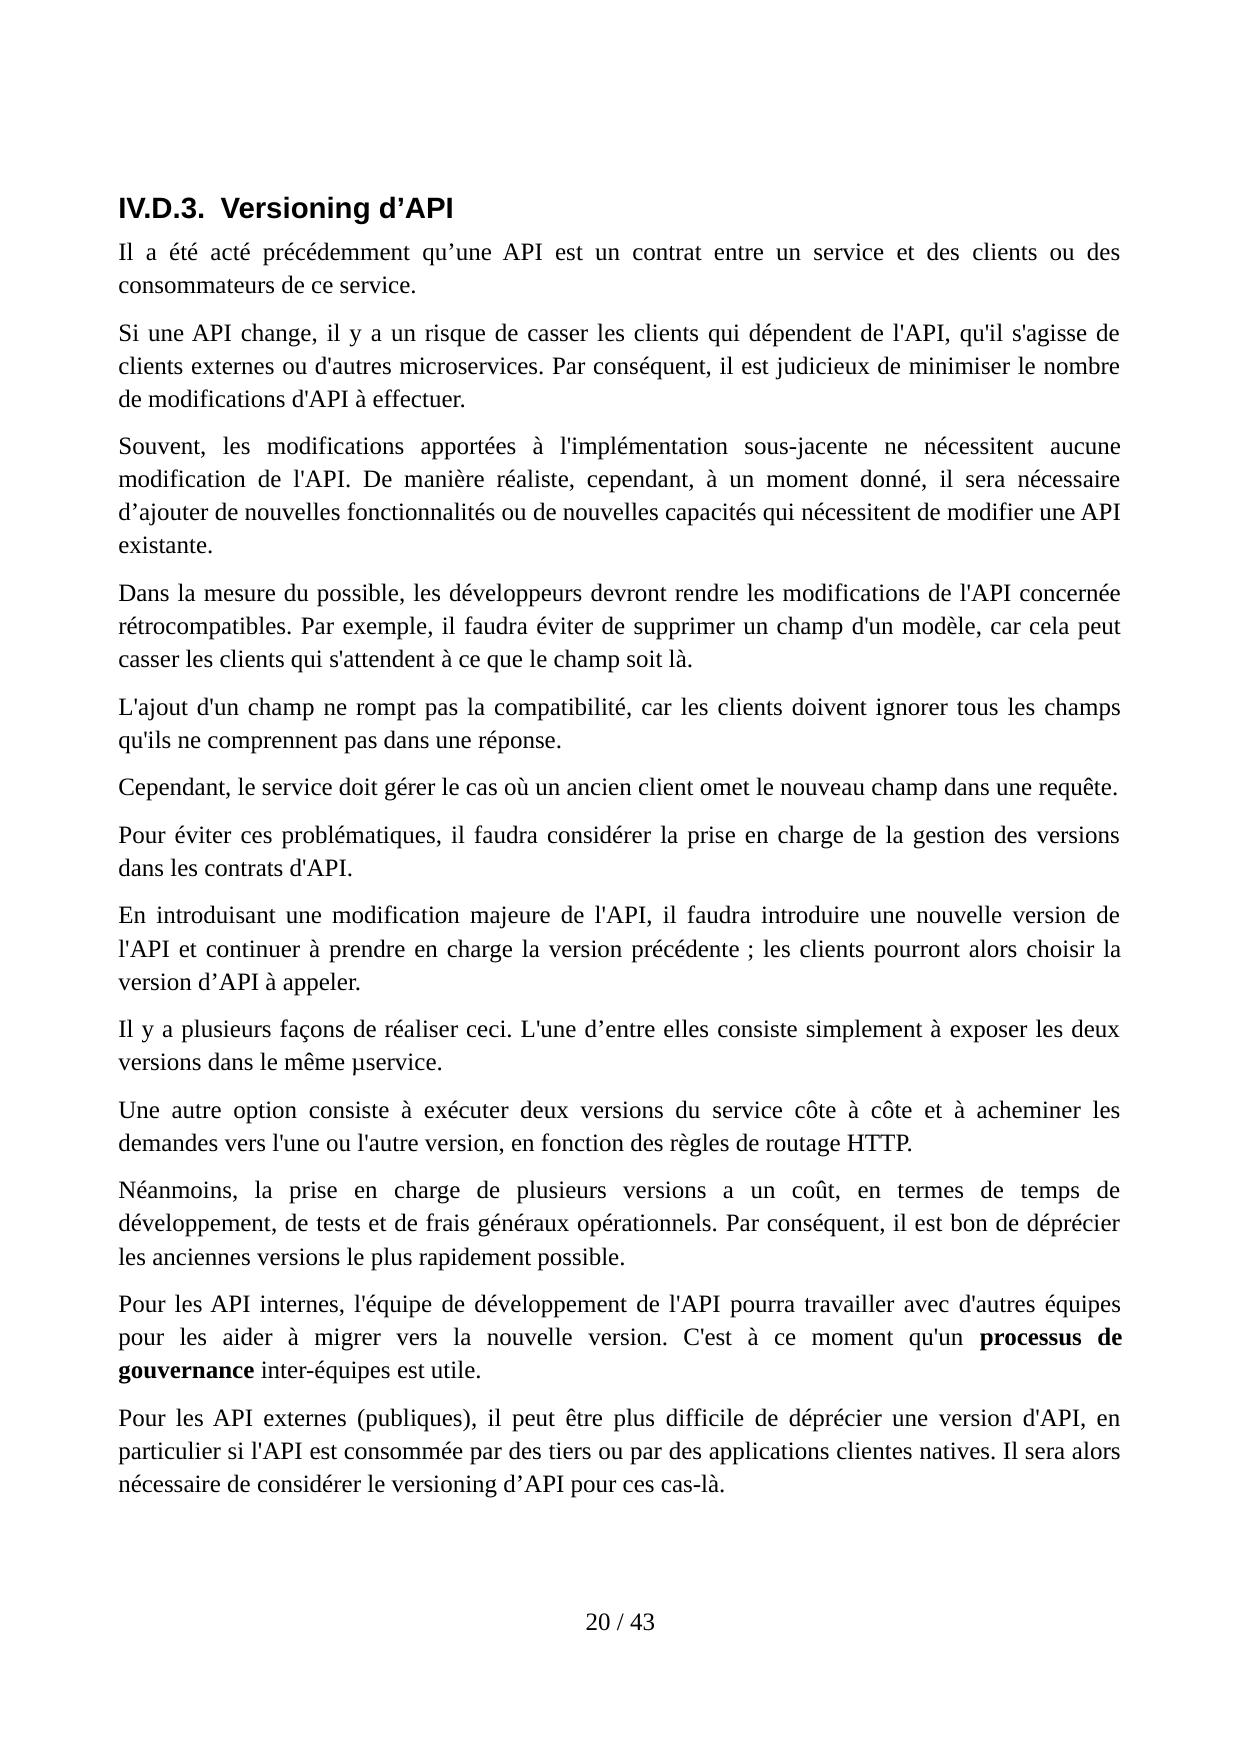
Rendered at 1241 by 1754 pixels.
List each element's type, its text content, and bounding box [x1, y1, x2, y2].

text Il a été acté précédemment qu’une API est un contrat entre un service et des clients ou des consommateurs de ce service. [118, 237, 1122, 299]
text L'ajout d'un champ ne rompt pas la compatibilité, car les clients doivent ignorer tous les champs qu'ils ne comprennent pas dans une réponse. [118, 692, 1122, 753]
text Une autre option consiste à exécuter deux versions du service côte à côte et à acheminer les demandes vers l'une ou l'autre version, en fonction des règles de routage HTTP. [118, 1095, 1122, 1157]
text Pour les API externes (publiques), il peut être plus difficile de déprécier une version d'API, en particulier si l'API est consommée par des tiers ou par des applications clientes natives. Il sera alors nécessaire de considérer le versioning d’API pour ces cas-là. [118, 1403, 1122, 1498]
text Cependant, le service doit gérer le cas où un ancien client omet le nouveau champ dans une requête. [118, 772, 1122, 801]
text Il y a plusieurs façons de réaliser ceci. L'une d’entre elles consiste simplement à exposer les deux versions dans le même µservice. [118, 1014, 1122, 1076]
text Pour les API internes, l'équipe de développement de l'API pourra travailler avec d'autres équipes pour les aider à migrer vers la nouvelle version. C'est à ce moment qu'un processus de gouvernance inter-équipes est utile. [118, 1289, 1122, 1384]
text Pour éviter ces problématiques, il faudra considérer la prise en charge de la gestion des versions dans les contrats d'API. [118, 820, 1122, 882]
subtitle Versioning d’API [118, 191, 1122, 225]
text Dans la mesure du possible, les développeurs devront rendre les modifications de l'API concernée rétrocompatibles. Par exemple, il faudra éviter de supprimer un champ d'un modèle, car cela peut casser les clients qui s'attendent à ce que le champ soit là. [118, 578, 1122, 673]
text Souvent, les modifications apportées à l'implémentation sous-jacente ne nécessitent aucune modification de l'API. De manière réaliste, cependant, à un moment donné, il sera nécessaire d’ajouter de nouvelles fonctionnalités ou de nouvelles capacités qui nécessitent de modifier une API existante. [118, 431, 1122, 559]
text Néanmoins, la prise en charge de plusieurs versions a un coût, en termes de temps de développement, de tests et de frais généraux opérationnels. Par conséquent, il est bon de déprécier les anciennes versions le plus rapidement possible. [118, 1176, 1122, 1270]
text Si une API change, il y a un risque de casser les clients qui dépendent de l'API, qu'il s'agisse de clients externes ou d'autres microservices. Par conséquent, il est judicieux de minimiser le nombre de modifications d'API à effectuer. [118, 318, 1122, 413]
text En introduisant une modification majeure de l'API, il faudra introduire une nouvelle version de l'API et continuer à prendre en charge la version précédente ; les clients pourront alors choisir la version d’API à appeler. [118, 901, 1122, 995]
